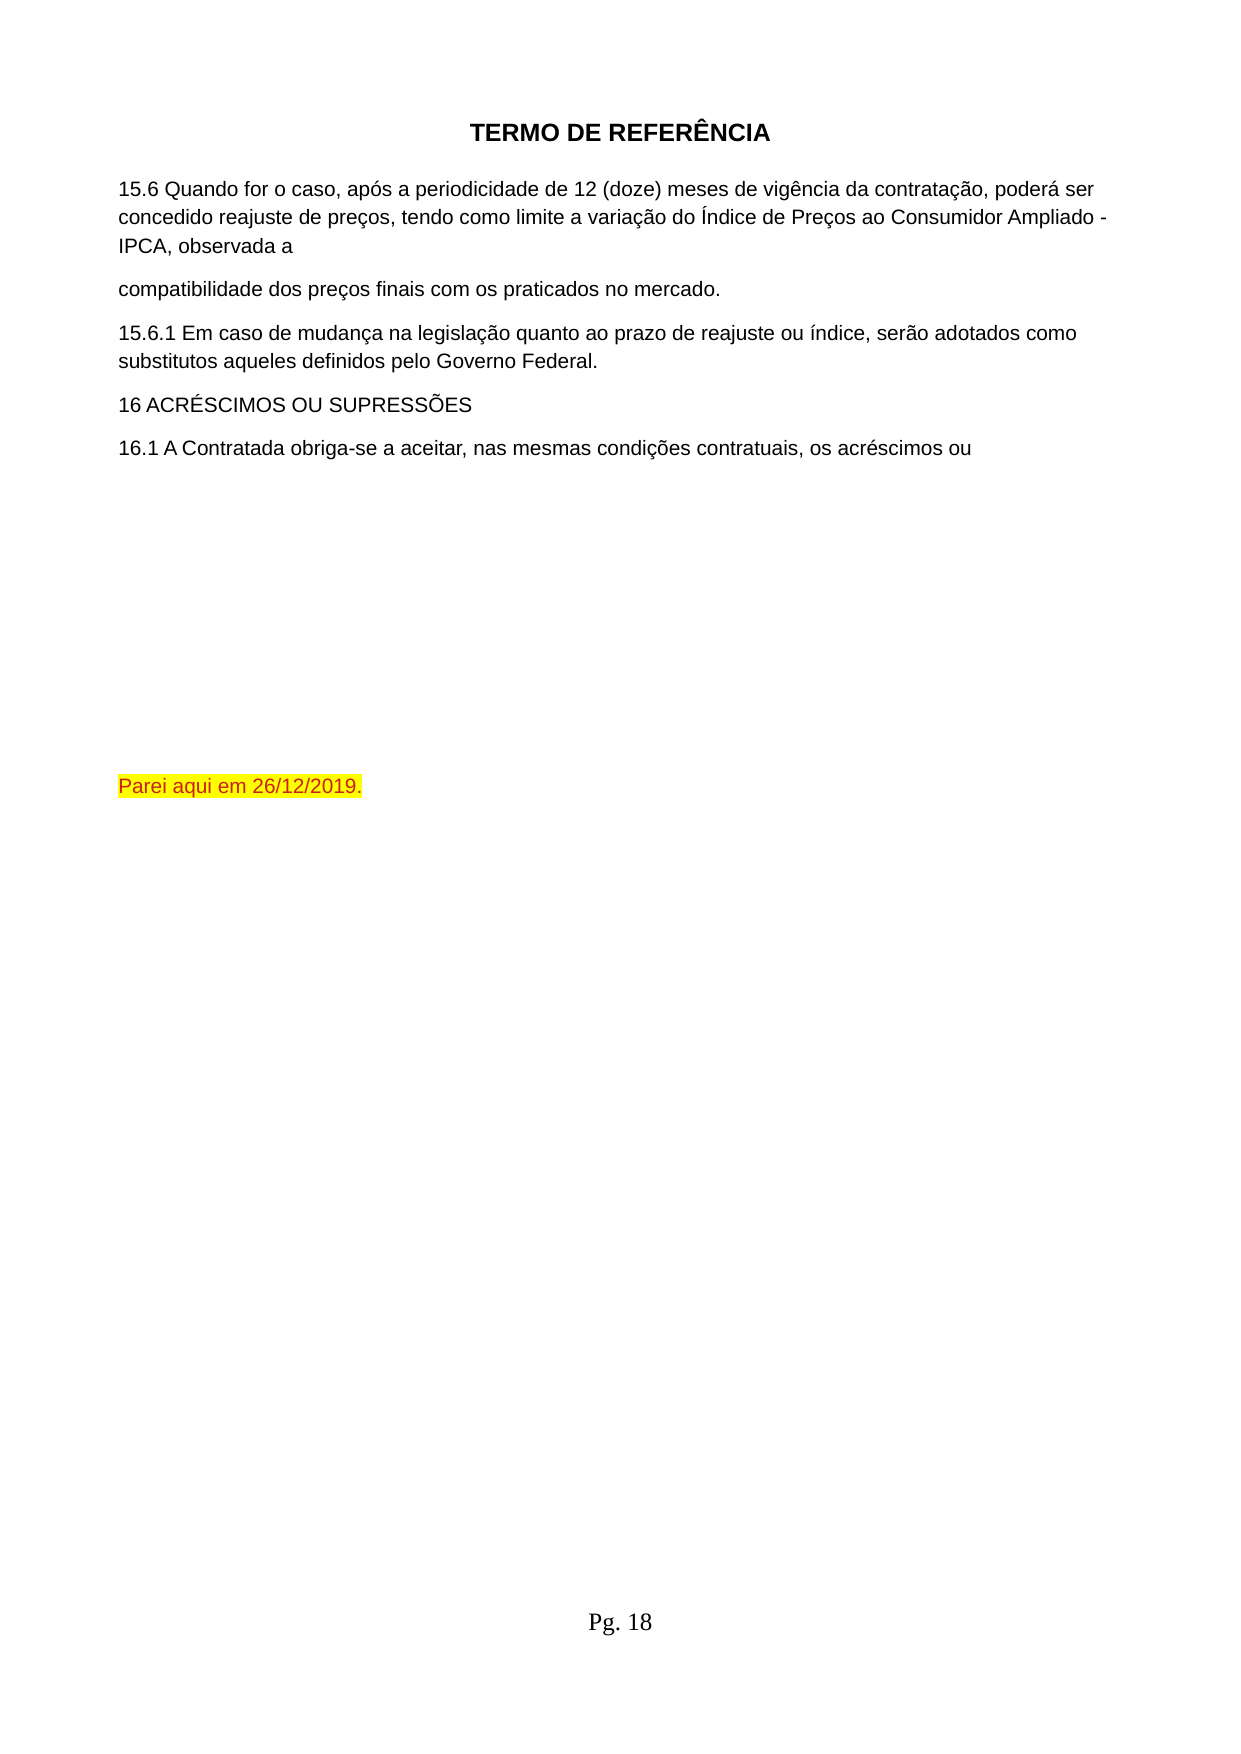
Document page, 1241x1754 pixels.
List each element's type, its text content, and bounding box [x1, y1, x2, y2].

text 16 ACRÉSCIMOS OU SUPRESSÕES [118, 393, 1122, 417]
text 15.6 Quando for o caso, após a periodicidade de 12 (doze) meses de vigência da contratação, poderá ser concedido reajuste de preços, tendo como limite a variação do Índice de Preços ao Consumidor Ampliado - IPCA, observada a [118, 176, 1122, 258]
text 16.1 A Contratada obriga-se a aceitar, nas mesmas condições contratuais, os acréscimos ou [118, 436, 1122, 460]
text 15.6.1 Em caso de mudança na legislação quanto ao prazo de reajuste ou índice, serão adotados como substitutos aqueles definidos pelo Governo Federal. [118, 321, 1122, 373]
text compatibilidade dos preços finais com os praticados no mercado. [118, 277, 1122, 301]
text Parei aqui em 26/12/2019. [118, 774, 1122, 798]
